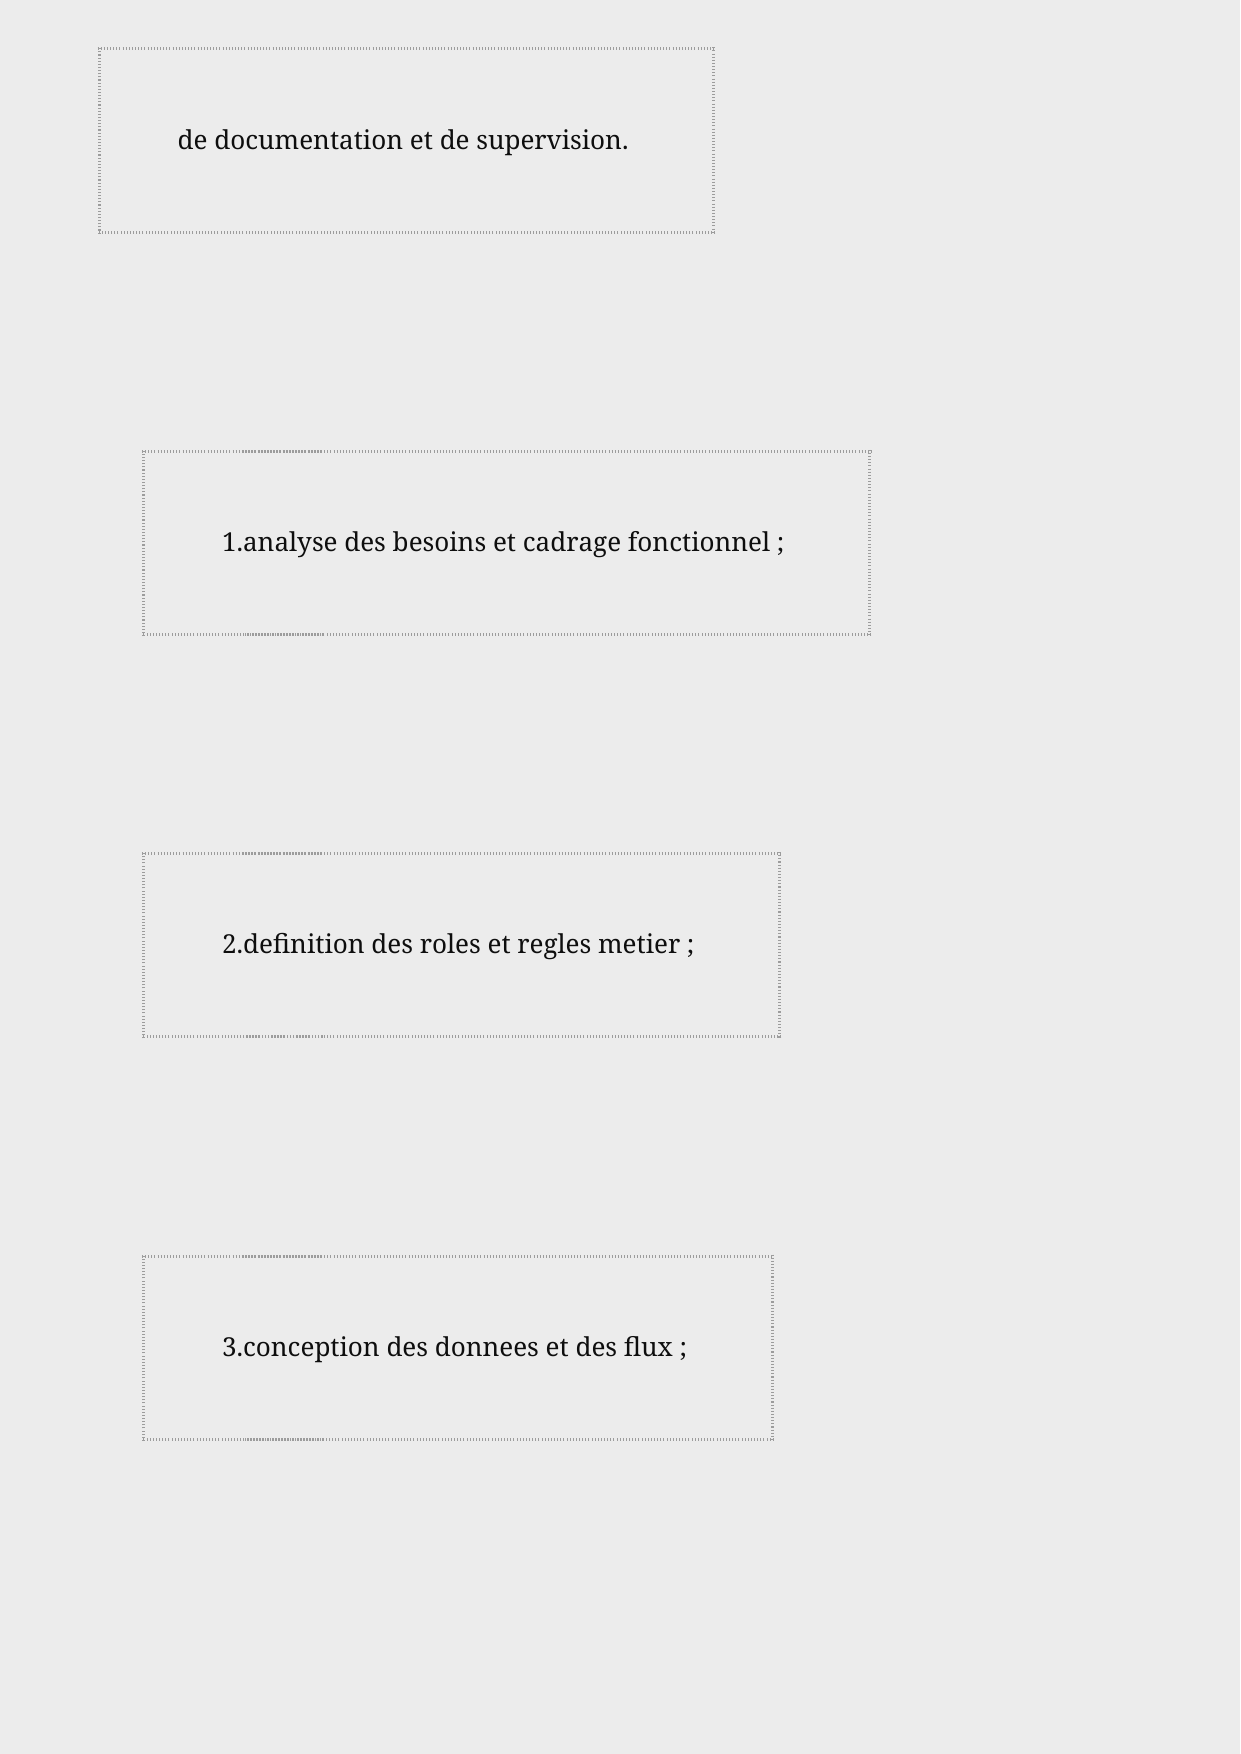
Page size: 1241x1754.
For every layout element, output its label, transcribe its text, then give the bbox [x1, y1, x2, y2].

list conception des donnees et des flux ; [142, 1254, 1143, 1441]
text de documentation et de supervision. [97, 47, 1143, 234]
list definition des roles et regles metier ; [142, 852, 1143, 1038]
list analyse des besoins et cadrage fonctionnel ; [142, 450, 1143, 636]
